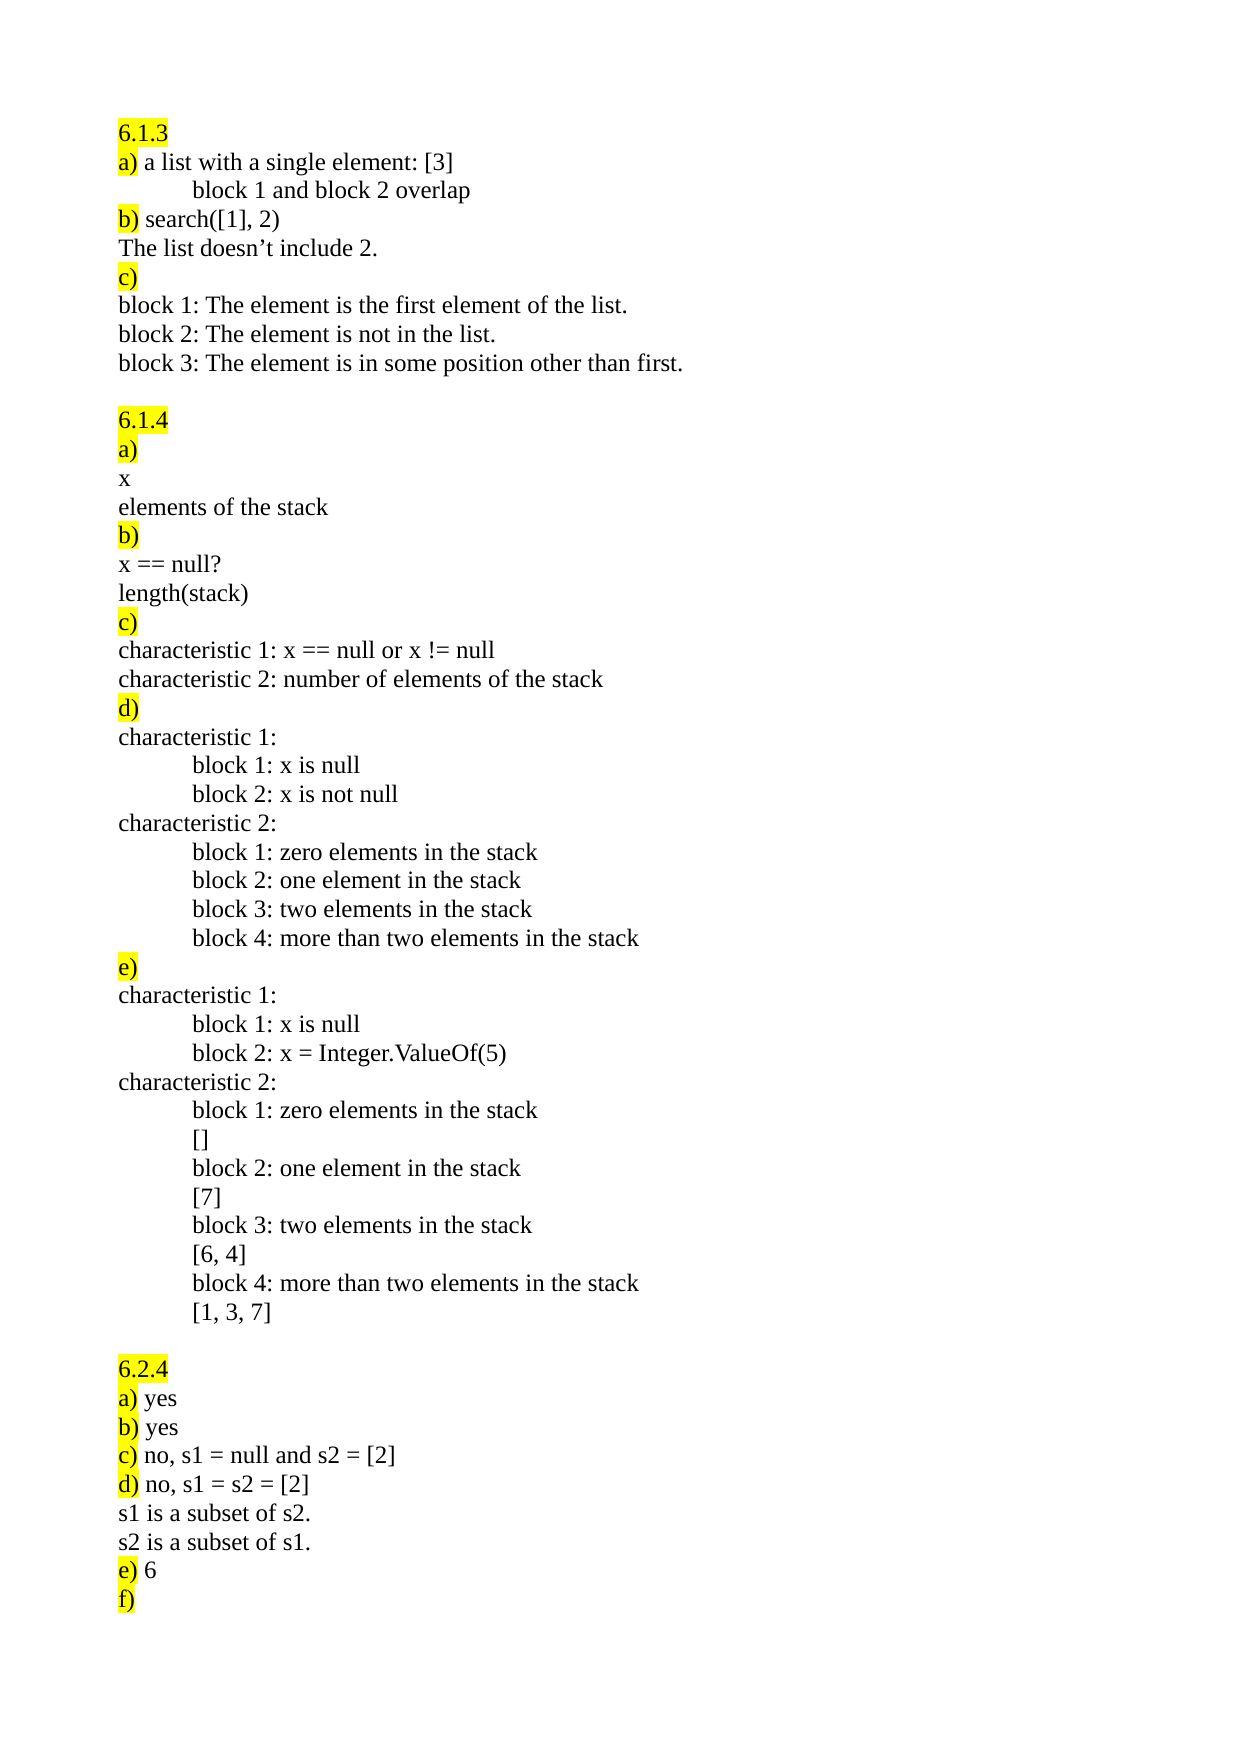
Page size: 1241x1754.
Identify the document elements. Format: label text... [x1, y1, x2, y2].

text a) [118, 434, 1122, 463]
text d) no, s1 = s2 = [2] [118, 1469, 1122, 1498]
text 6.1.3 [118, 118, 1122, 147]
text characteristic 1: [118, 722, 1122, 751]
text c) [118, 262, 1122, 291]
text block 4: more than two elements in the stack [118, 923, 1122, 952]
text block 3: two elements in the stack [118, 894, 1122, 923]
text b) [118, 521, 1122, 549]
text a) yes [118, 1383, 1122, 1412]
text e) [118, 952, 1122, 981]
text characteristic 1: x == null or x != null [118, 636, 1122, 664]
text characteristic 2: [118, 1067, 1122, 1096]
text s2 is a subset of s1. [118, 1527, 1122, 1556]
text block 1: zero elements in the stack [118, 837, 1122, 866]
text block 2: one element in the stack [118, 1153, 1122, 1182]
text c) no, s1 = null and s2 = [2] [118, 1441, 1122, 1469]
text block 1: x is null [118, 1009, 1122, 1038]
text block 2: The element is not in the list. [118, 319, 1122, 348]
text characteristic 2: number of elements of the stack [118, 664, 1122, 693]
text [6, 4] [118, 1239, 1122, 1268]
text b) yes [118, 1412, 1122, 1441]
text length(stack) [118, 578, 1122, 607]
text d) [118, 693, 1122, 722]
text block 4: more than two elements in the stack [118, 1268, 1122, 1297]
text f) [118, 1584, 1122, 1613]
text block 2: x is not null [118, 779, 1122, 808]
text e) 6 [118, 1556, 1122, 1584]
text characteristic 2: [118, 808, 1122, 837]
text [7] [118, 1182, 1122, 1211]
text x == null? [118, 549, 1122, 578]
text elements of the stack [118, 492, 1122, 521]
text [1, 3, 7] [118, 1297, 1122, 1326]
text [] [118, 1124, 1122, 1153]
text The list doesn’t include 2. [118, 233, 1122, 262]
text x [118, 463, 1122, 492]
text block 3: two elements in the stack [118, 1211, 1122, 1239]
text 6.2.4 [118, 1354, 1122, 1383]
text c) [118, 607, 1122, 636]
text characteristic 1: [118, 981, 1122, 1009]
text 6.1.4 [118, 406, 1122, 434]
text block 1: x is null [118, 751, 1122, 779]
text a) a list with a single element: [3] [118, 147, 1122, 176]
text block 1: The element is the first element of the list. [118, 291, 1122, 319]
text block 2: x = Integer.ValueOf(5) [118, 1038, 1122, 1067]
text block 2: one element in the stack [118, 866, 1122, 894]
text block 1: zero elements in the stack [118, 1096, 1122, 1124]
text block 3: The element is in some position other than first. [118, 348, 1122, 377]
text b) search([1], 2) [118, 204, 1122, 233]
text s1 is a subset of s2. [118, 1498, 1122, 1527]
text block 1 and block 2 overlap [118, 176, 1122, 204]
